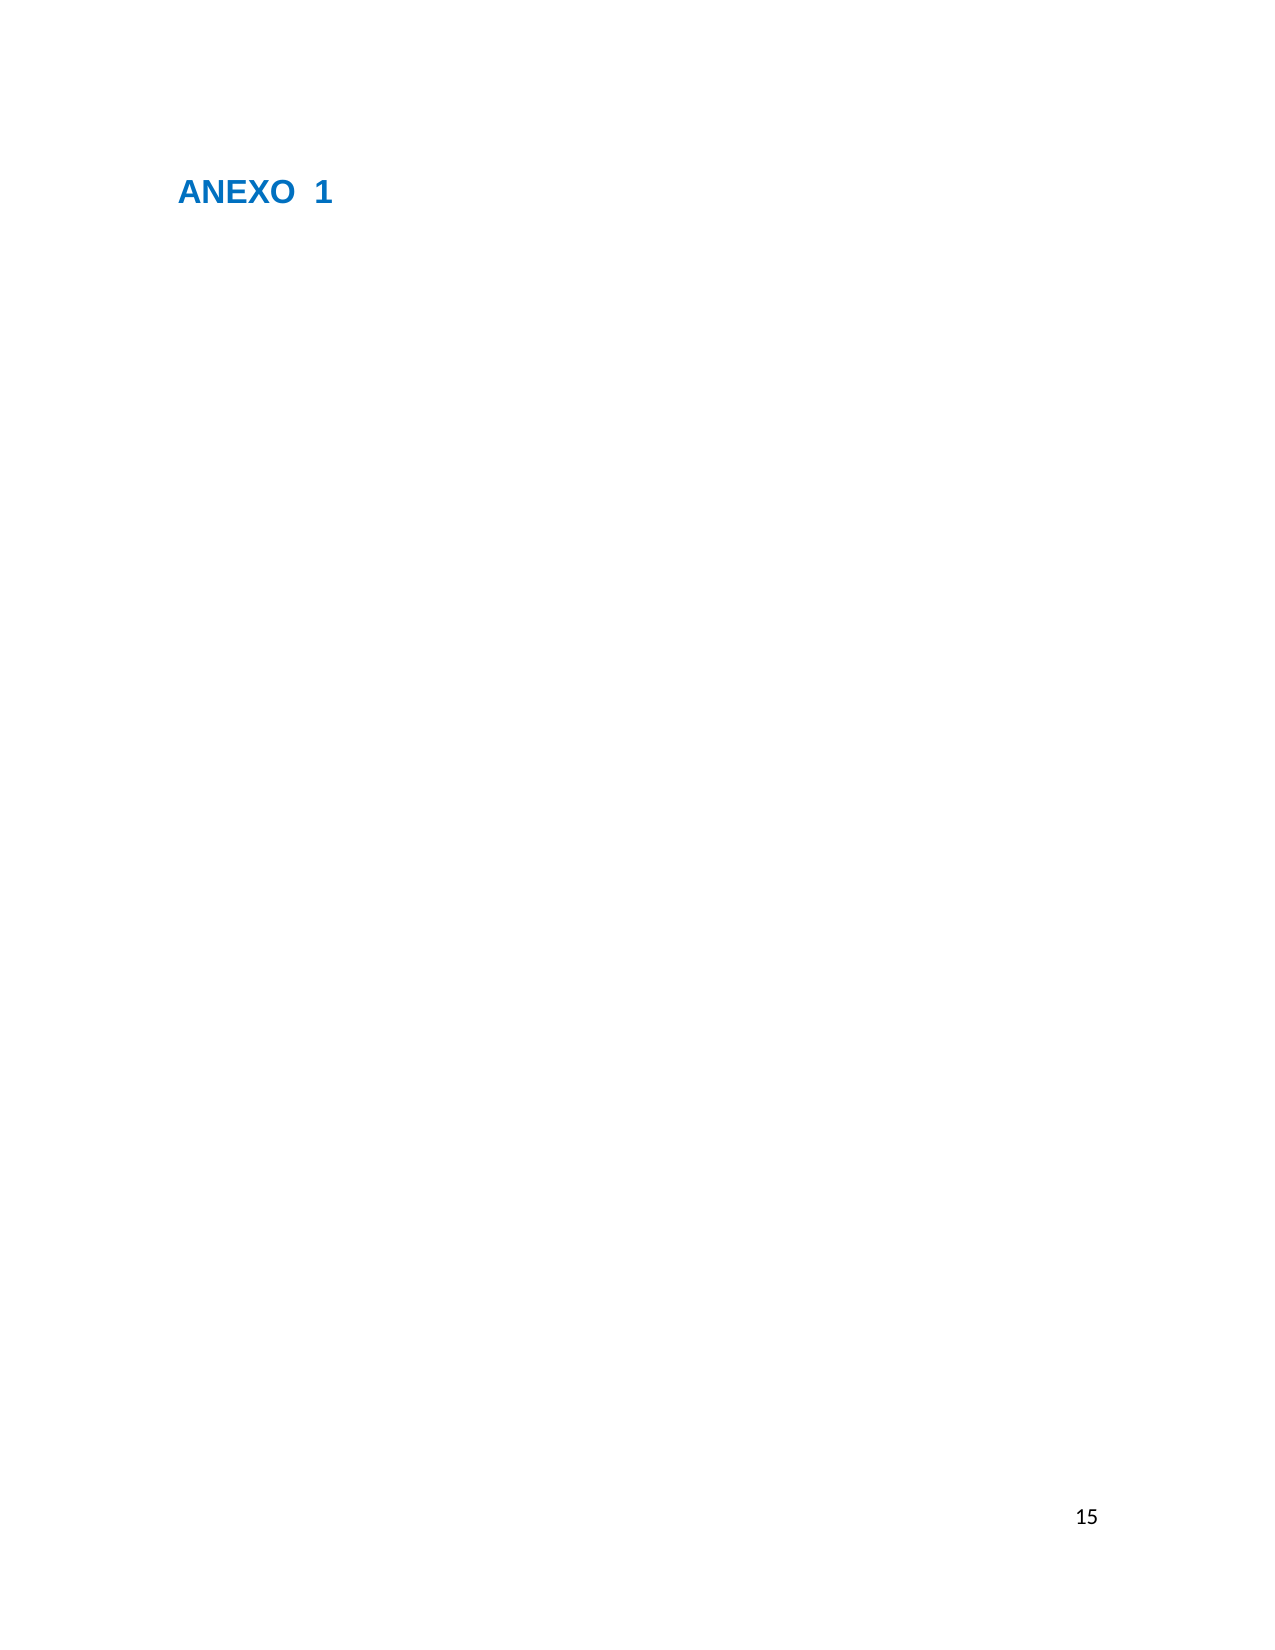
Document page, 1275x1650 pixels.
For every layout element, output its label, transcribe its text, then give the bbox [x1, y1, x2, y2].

subtitle ANEXO 1 [177, 173, 1098, 211]
